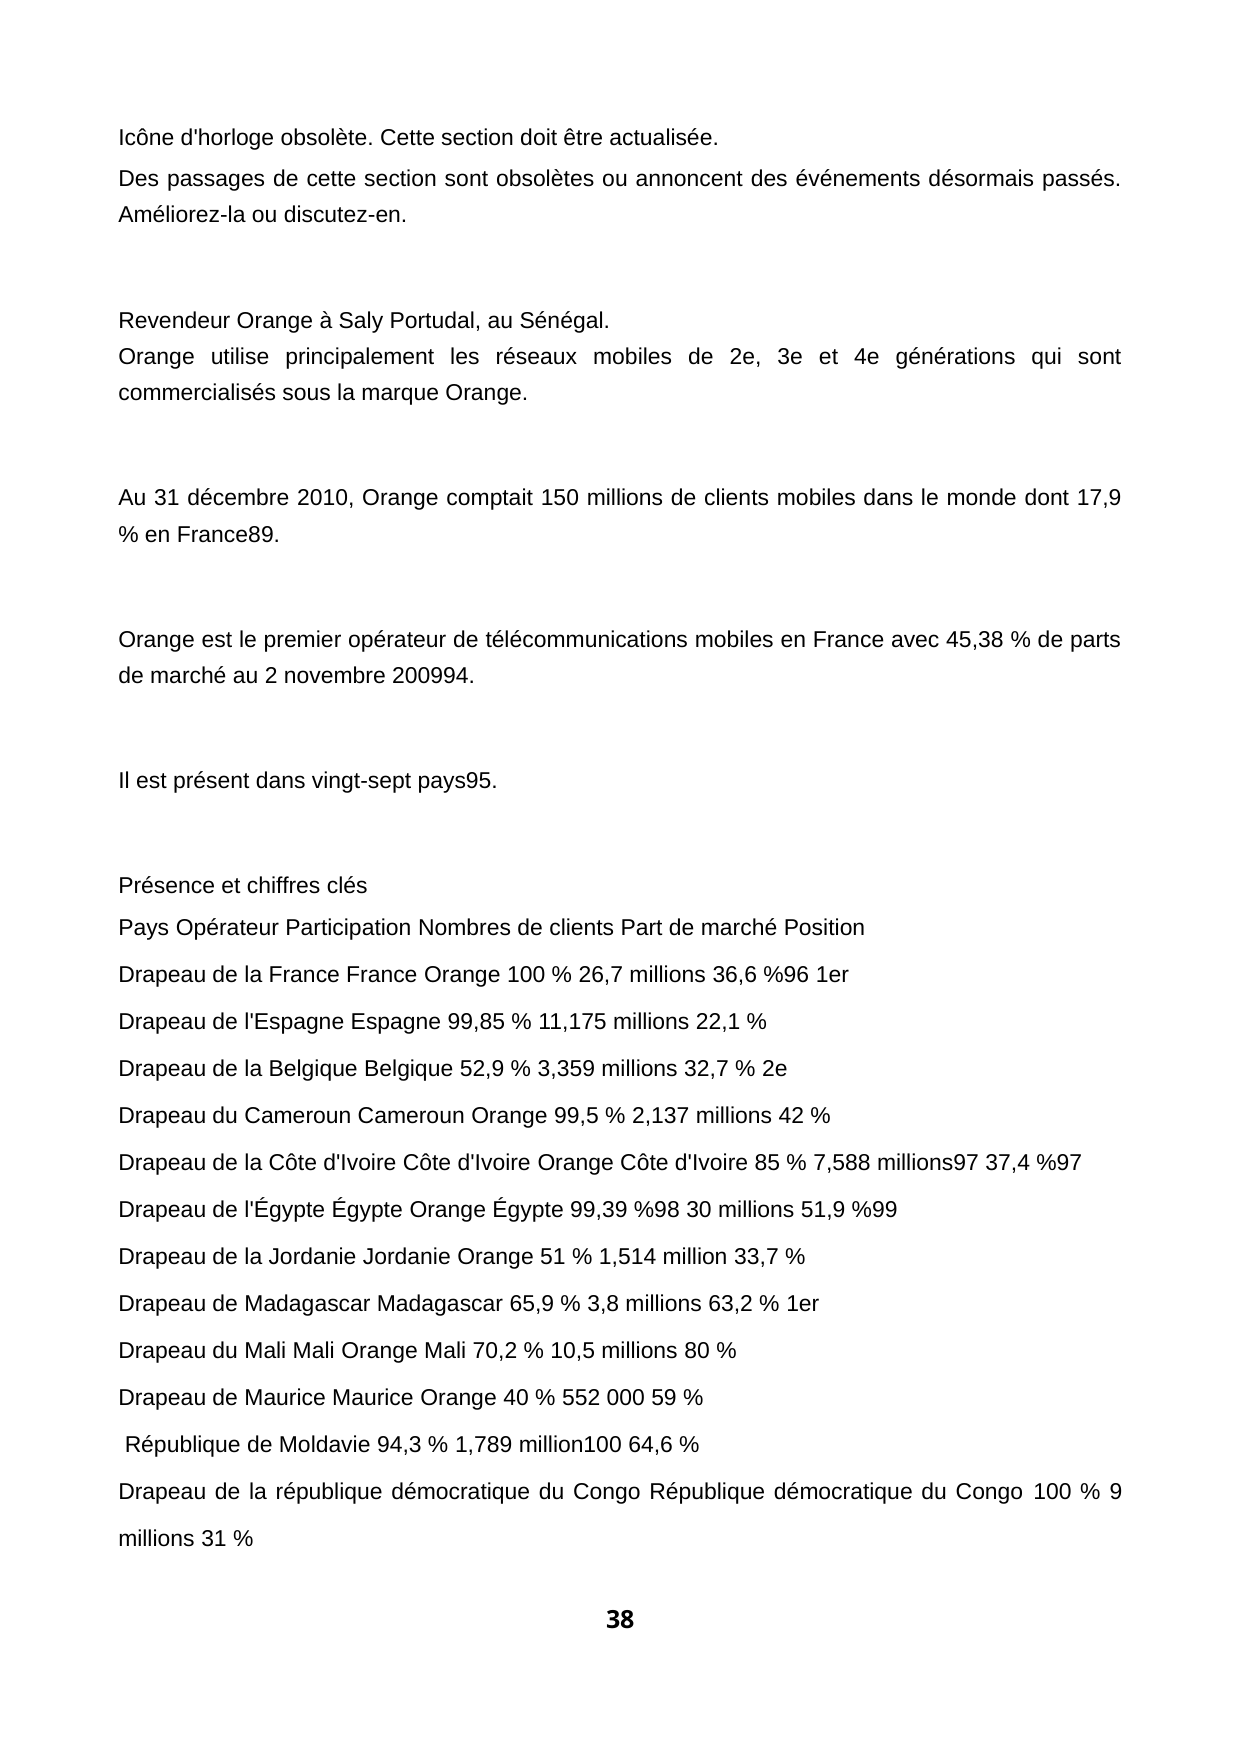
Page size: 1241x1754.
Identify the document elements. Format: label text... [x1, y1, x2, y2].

text Drapeau de la France France Orange 100 % 26,7 millions 36,6 %96 1er [118, 956, 1122, 990]
text Présence et chiffres clés [118, 872, 1122, 899]
text Drapeau du Mali Mali Orange Mali 70,2 % 10,5 millions 80 % [118, 1332, 1122, 1366]
text Des passages de cette section sont obsolètes ou annoncent des événements désormais passés. Améliorez-la ou discutez-en. [118, 165, 1122, 228]
text Drapeau de la république démocratique du Congo République démocratique du Congo 100 % 9 millions 31 % [118, 1472, 1122, 1553]
text Drapeau de la Belgique Belgique 52,9 % 3,359 millions 32,7 % 2e [118, 1050, 1122, 1084]
text Au 31 décembre 2010, Orange comptait 150 millions de clients mobiles dans le monde dont 17,9 % en France89. [118, 484, 1122, 547]
text Drapeau du Cameroun Cameroun Orange 99,5 % 2,137 millions 42 % [118, 1097, 1122, 1131]
text Drapeau de l'Égypte Égypte Orange Égypte 99,39 %98 30 millions 51,9 %99 [118, 1191, 1122, 1225]
text Il est présent dans vingt-sept pays95. [118, 767, 1122, 794]
text République de Moldavie 94,3 % 1,789 million100 64,6 % [118, 1426, 1122, 1459]
text Drapeau de la Côte d'Ivoire Côte d'Ivoire Orange Côte d'Ivoire 85 % 7,588 millions97 37,4 %97 [118, 1144, 1122, 1178]
text Orange utilise principalement les réseaux mobiles de 2e, 3e et 4e générations qui sont commercialisés sous la marque Orange. [118, 343, 1122, 406]
text Pays Opérateur Participation Nombres de clients Part de marché Position [118, 909, 1122, 943]
text Drapeau de Maurice Maurice Orange 40 % 552 000 59 % [118, 1378, 1122, 1413]
text Drapeau de l'Espagne Espagne 99,85 % 11,175 millions 22,1 % [118, 1003, 1122, 1037]
text Drapeau de Madagascar Madagascar 65,9 % 3,8 millions 63,2 % 1er [118, 1284, 1122, 1319]
text Drapeau de la Jordanie Jordanie Orange 51 % 1,514 million 33,7 % [118, 1238, 1122, 1272]
text Icône d'horloge obsolète. Cette section doit être actualisée. [118, 118, 1122, 152]
text Orange est le premier opérateur de télécommunications mobiles en France avec 45,38 % de parts de marché au 2 novembre 200994. [118, 626, 1122, 688]
text Revendeur Orange à Saly Portudal, au Sénégal. [118, 307, 1122, 333]
